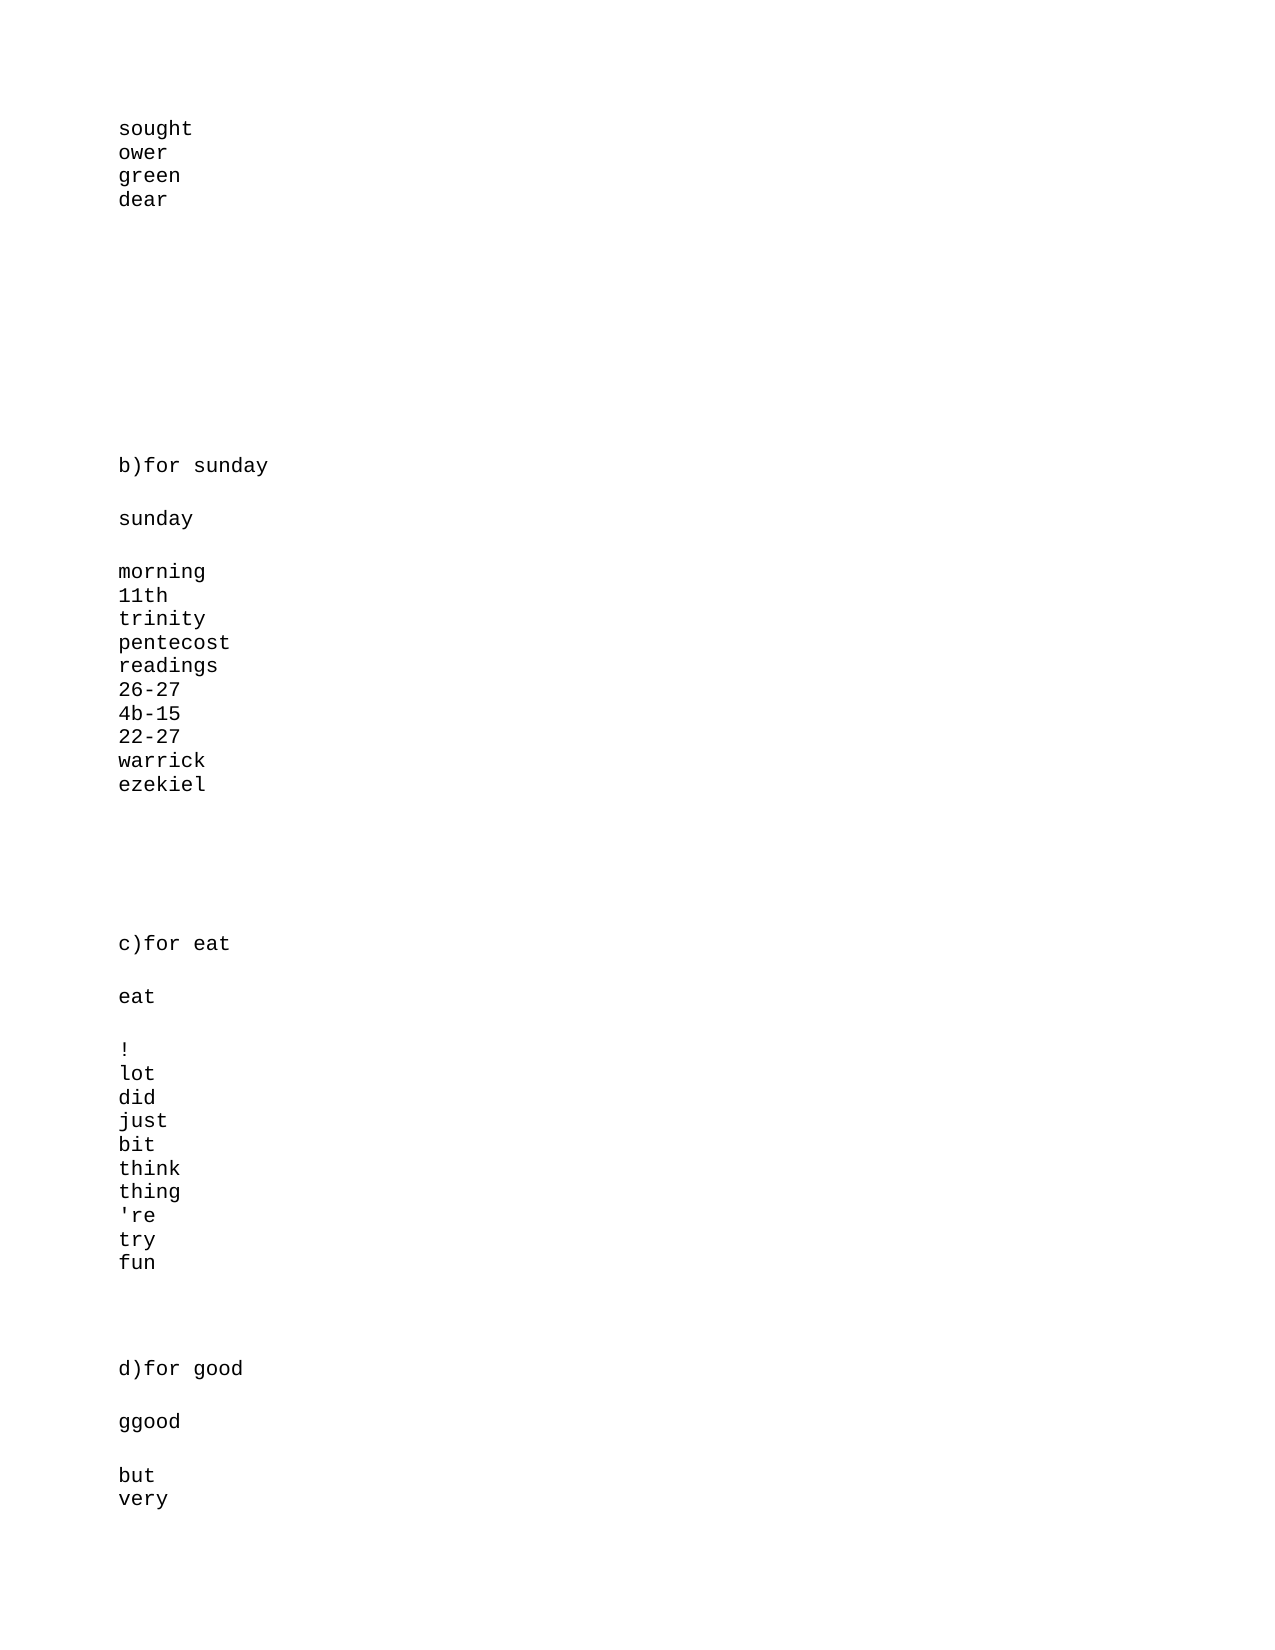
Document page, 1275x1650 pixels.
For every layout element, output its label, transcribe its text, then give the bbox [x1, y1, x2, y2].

text did [118, 1087, 1157, 1110]
text 're [118, 1205, 1157, 1228]
text eat [118, 986, 1157, 1010]
text thing [118, 1181, 1157, 1205]
text d)for good [118, 1358, 1157, 1382]
text dear [118, 189, 1157, 213]
text ower [118, 142, 1157, 165]
text bit [118, 1134, 1157, 1158]
text ggood [118, 1412, 1157, 1435]
text sunday [118, 508, 1157, 531]
text 4b-15 [118, 703, 1157, 726]
text 22-27 [118, 726, 1157, 750]
text trinity [118, 608, 1157, 632]
text c)for eat [118, 933, 1157, 957]
text fun [118, 1252, 1157, 1276]
text warrick [118, 750, 1157, 774]
text very [118, 1488, 1157, 1512]
text pentecost [118, 632, 1157, 656]
text ! [118, 1039, 1157, 1063]
text ezekiel [118, 774, 1157, 797]
text but [118, 1465, 1157, 1488]
text green [118, 165, 1157, 189]
text b)for sunday [118, 455, 1157, 478]
text just [118, 1110, 1157, 1134]
text try [118, 1228, 1157, 1252]
text readings [118, 656, 1157, 679]
text think [118, 1158, 1157, 1181]
text lot [118, 1063, 1157, 1087]
text 11th [118, 584, 1157, 608]
text sought [118, 118, 1157, 142]
text morning [118, 561, 1157, 584]
text 26-27 [118, 679, 1157, 703]
